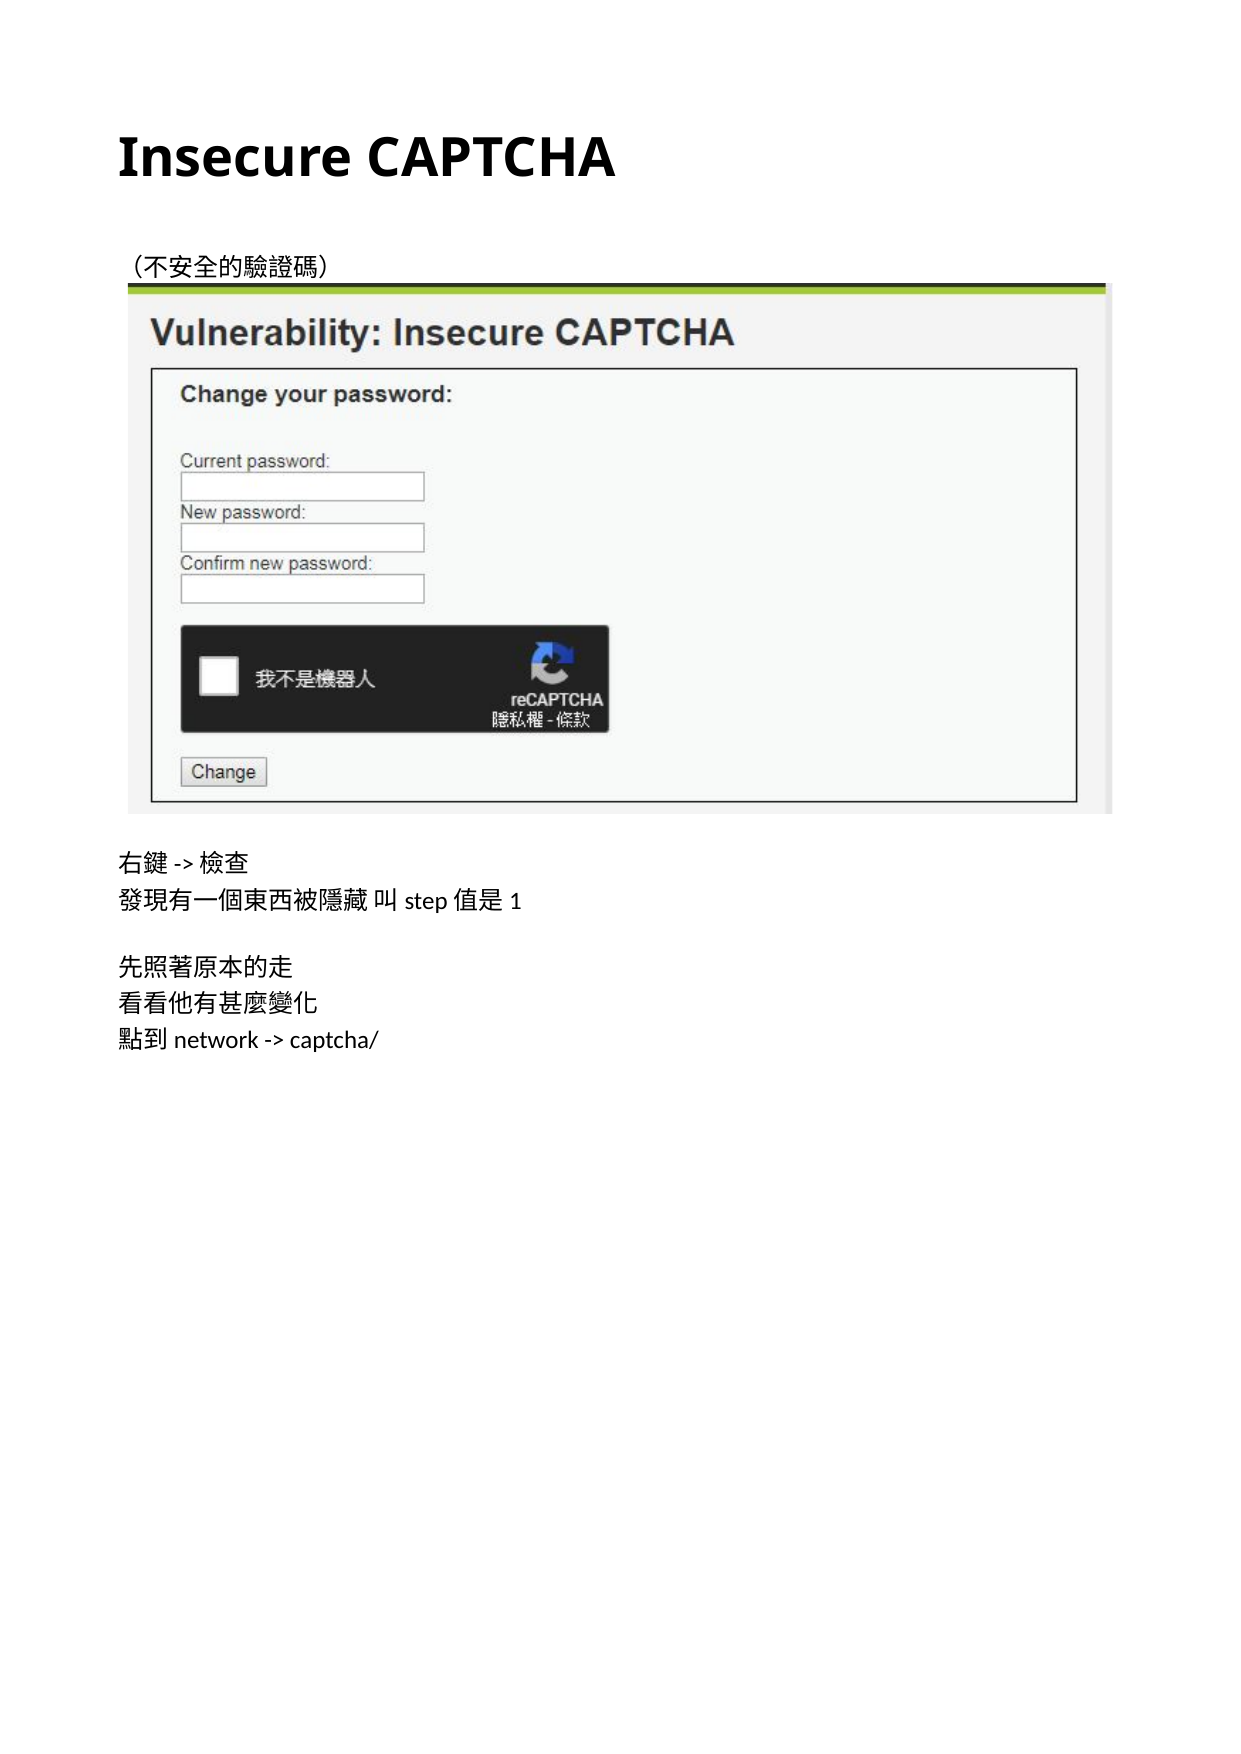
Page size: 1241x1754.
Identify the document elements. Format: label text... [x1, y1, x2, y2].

subtitle Insecure CAPTCHA [118, 118, 1122, 192]
picture [127, 283, 1113, 814]
text （不安全的驗證碼） [118, 247, 1122, 284]
text 發現有一個東西被隱藏 叫 step 值是 1 [118, 880, 1122, 916]
text 點到 network -> captcha/ [118, 1019, 1122, 1056]
text 右鍵 -> 檢查 [118, 844, 1122, 880]
text 先照著原本的走 [118, 947, 1122, 983]
text 看看他有甚麼變化 [118, 983, 1122, 1019]
